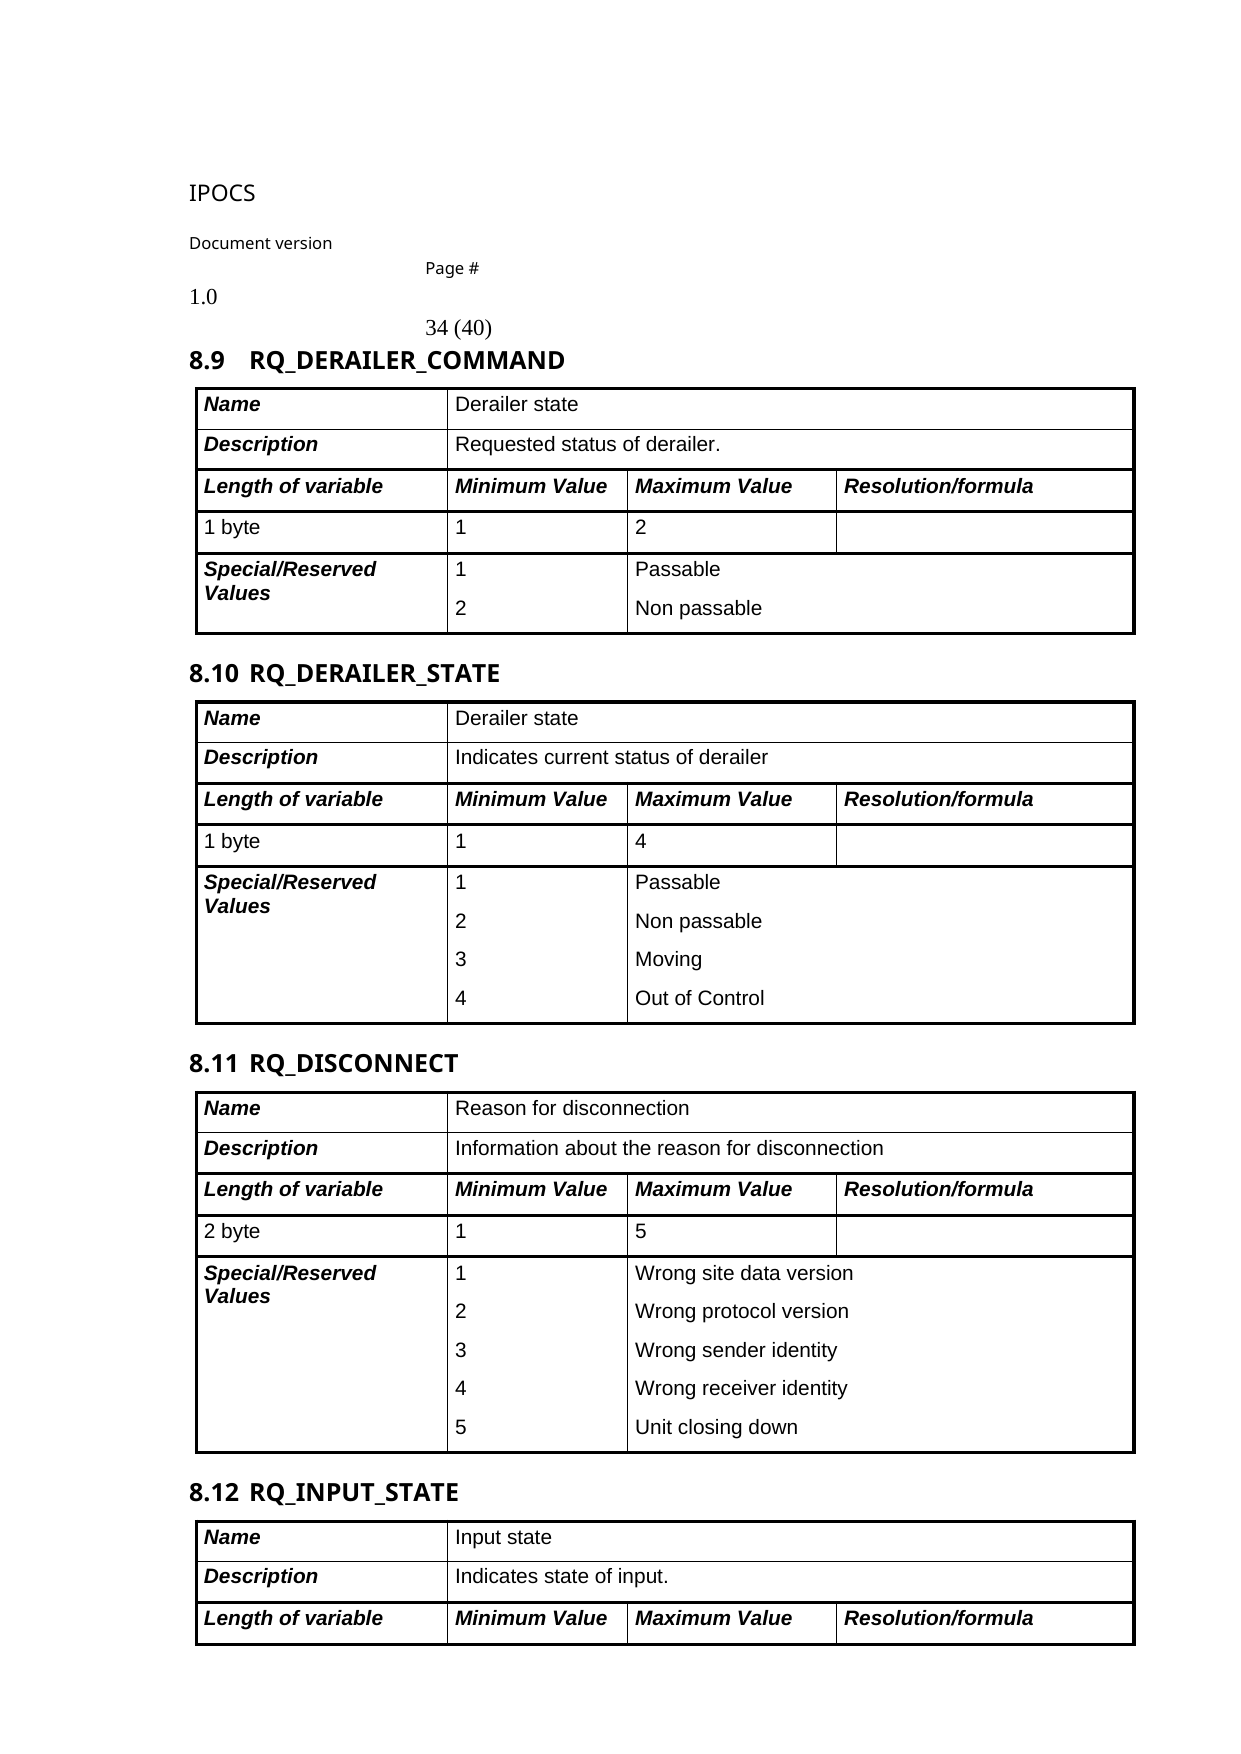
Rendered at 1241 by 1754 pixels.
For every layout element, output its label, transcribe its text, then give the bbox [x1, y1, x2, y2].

table_header Name [198, 704, 447, 742]
table_cell Resolution/formula [837, 785, 1132, 823]
table_header Name [198, 1523, 447, 1561]
table_cell Description [198, 743, 447, 782]
table_header Name [198, 1094, 447, 1132]
table_cell Maximum Value [628, 785, 836, 823]
table_cell Special/Reserved Values [198, 555, 447, 632]
table_cell Indicates state of input. [448, 1562, 1132, 1601]
table_cell Resolution/formula [837, 1604, 1132, 1642]
table_cell 1 byte [198, 513, 447, 552]
subtitle RQ_DERAILER_COMMAND [189, 343, 1122, 377]
table_cell Indicates current status of derailer [448, 743, 1132, 782]
table_cell Description [198, 1133, 447, 1172]
table_cell Description [198, 1562, 447, 1601]
table_cell Special/Reserved Values [198, 1258, 447, 1451]
subtitle RQ_DISCONNECT [189, 1046, 1122, 1080]
table_cell Minimum Value [448, 785, 627, 823]
table_cell Maximum Value [628, 471, 836, 510]
table_cell Description [198, 430, 447, 468]
table_header Derailer state [448, 704, 1132, 742]
table_cell 2 [628, 513, 836, 552]
table_cell Length of variable [198, 1175, 447, 1213]
table_header Input state [448, 1523, 1132, 1561]
table_cell Resolution/formula [837, 1175, 1132, 1213]
table_cell 1 [448, 1217, 627, 1255]
subtitle RQ_INPUT_STATE [189, 1475, 1122, 1509]
table_cell Maximum Value [628, 1604, 836, 1642]
table_cell Minimum Value [448, 471, 627, 510]
table_cell [837, 826, 1132, 865]
table_cell [837, 513, 1132, 552]
table_cell 1 2 3 4 5 [448, 1258, 627, 1451]
table_cell Passable Non passable Moving Out of Control [628, 868, 1132, 1022]
table_cell Resolution/formula [837, 471, 1132, 510]
table_header Reason for disconnection [448, 1094, 1132, 1132]
table_cell Wrong site data version Wrong protocol version Wrong sender identity Wrong receiver identity Unit closing down [628, 1258, 1132, 1451]
table_cell 4 [628, 826, 836, 865]
table_cell Special/Reserved Values [198, 868, 447, 1022]
table_cell 1 byte [198, 826, 447, 865]
table_cell Minimum Value [448, 1604, 627, 1642]
table_cell 1 2 [448, 555, 627, 632]
table_cell Length of variable [198, 785, 447, 823]
table_cell Maximum Value [628, 1175, 836, 1213]
table_cell 1 2 3 4 [448, 868, 627, 1022]
table_cell Requested status of derailer. [448, 430, 1132, 468]
table_cell Length of variable [198, 1604, 447, 1642]
table_cell 1 [448, 826, 627, 865]
table_cell Length of variable [198, 471, 447, 510]
table_cell Minimum Value [448, 1175, 627, 1213]
table_cell [837, 1217, 1132, 1255]
table_cell 1 [448, 513, 627, 552]
table_header Name [198, 390, 447, 429]
table_cell 2 byte [198, 1217, 447, 1255]
table_cell 5 [628, 1217, 836, 1255]
table_cell Passable Non passable [628, 555, 1132, 632]
table_header Derailer state [448, 390, 1132, 429]
subtitle RQ_DERAILER_STATE [189, 656, 1122, 690]
table_cell Information about the reason for disconnection [448, 1133, 1132, 1172]
